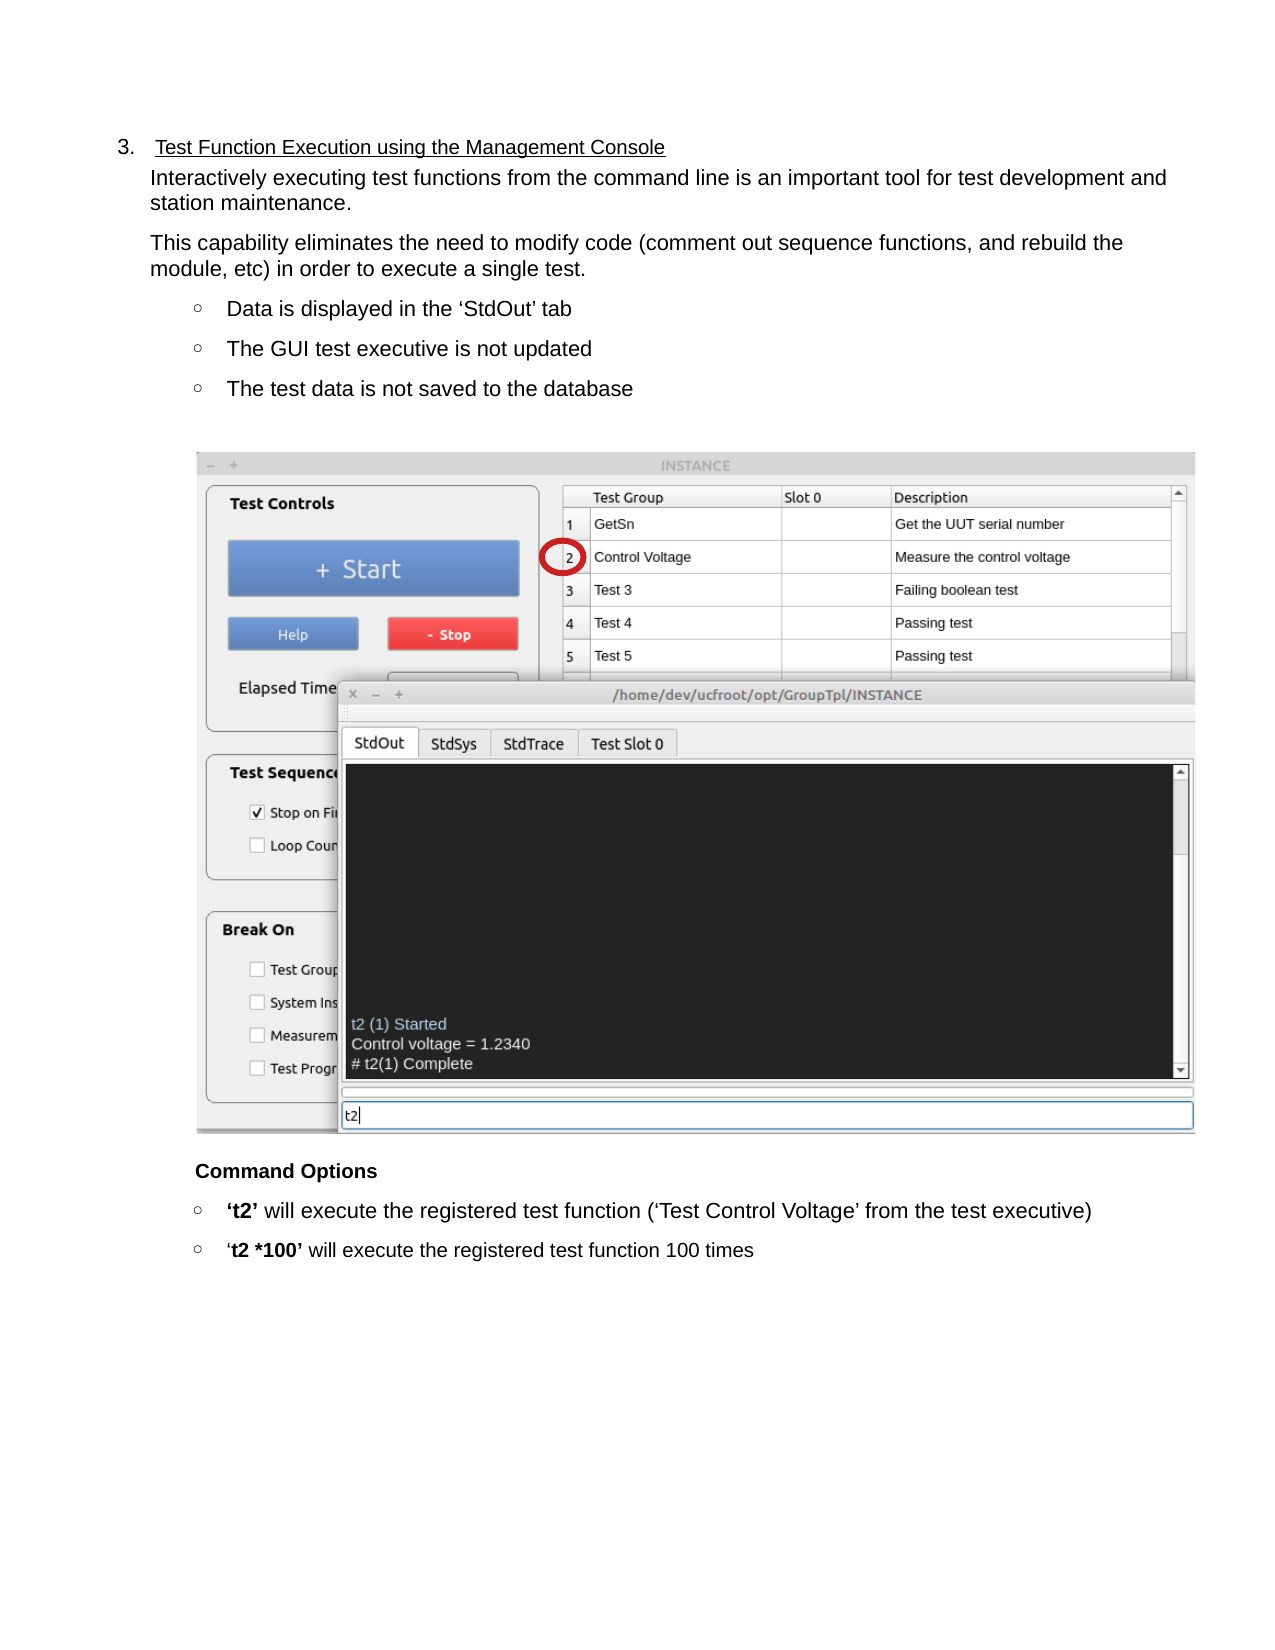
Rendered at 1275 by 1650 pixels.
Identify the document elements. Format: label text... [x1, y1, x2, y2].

text Command Options [195, 1159, 1200, 1183]
text This capability eliminates the need to modify code (comment out sequence functions, and rebuild the module, etc) in order to execute a single test. [150, 230, 1200, 281]
list The test data is not saved to the database [189, 376, 1200, 401]
list ‘t2 *100’ will execute the registered test function 100 times [189, 1238, 1200, 1262]
text Interactively executing test functions from the command line is an important tool for test development and station maintenance. [150, 165, 1200, 215]
list ‘t2’ will execute the registered test function (‘Test Control Voltage’ from the test executive) [189, 1198, 1200, 1223]
picture [196, 452, 1196, 1134]
list The GUI test executive is not updated [189, 336, 1200, 361]
list Data is displayed in the ‘StdOut’ tab [189, 296, 1200, 321]
subtitle Test Function Execution using the Management Console [111, 133, 1200, 159]
